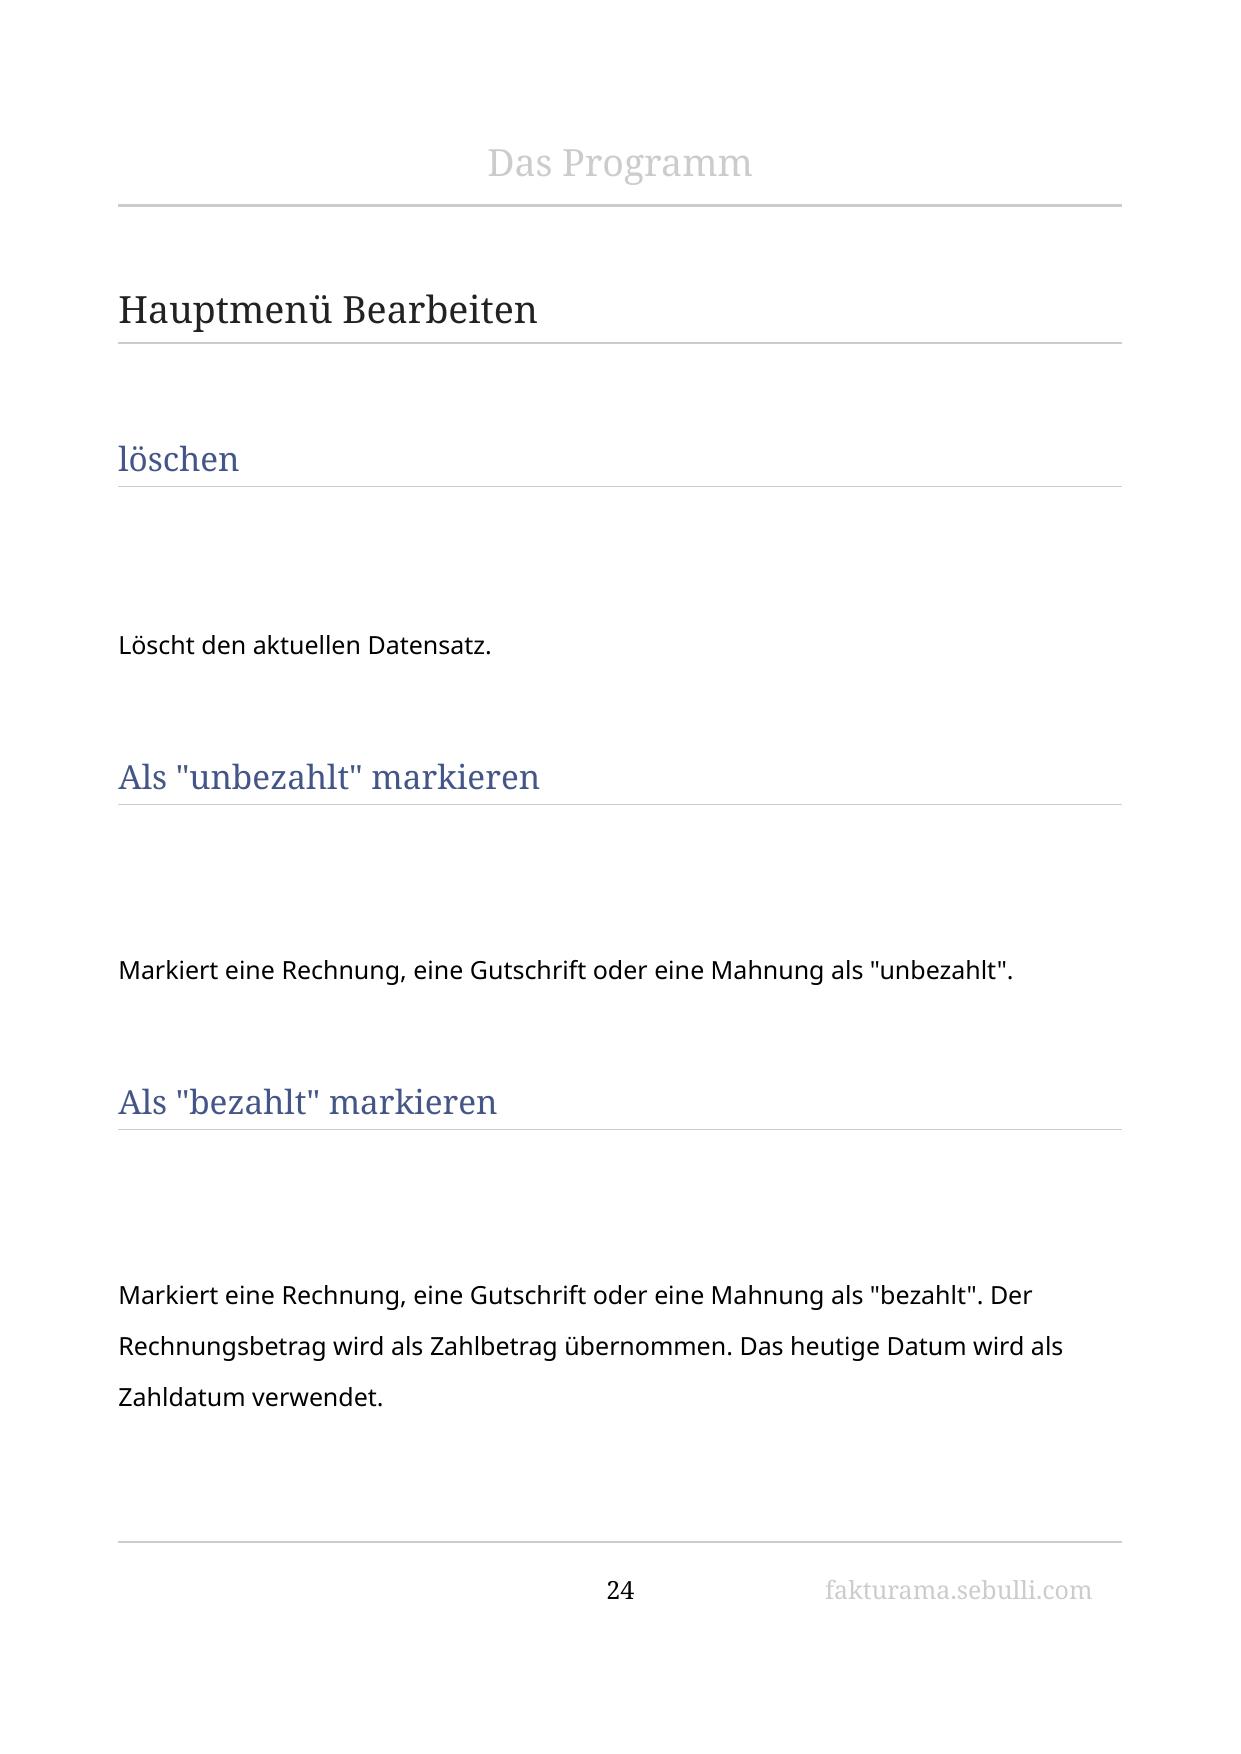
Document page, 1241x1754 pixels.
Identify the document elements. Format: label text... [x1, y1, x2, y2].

text Markiert eine Rechnung, eine Gutschrift oder eine Mahnung als "bezahlt". Der Rechnungsbetrag wird als Zahlbetrag übernommen. Das heutige Datum wird als Zahldatum verwendet. [118, 1278, 1122, 1414]
subtitle löschen [118, 436, 1122, 486]
text Markiert eine Rechnung, eine Gutschrift oder eine Mahnung als "unbezahlt". [118, 953, 1122, 987]
subtitle Als "unbezahlt" markieren [118, 754, 1122, 804]
text Löscht den aktuellen Datensatz. [118, 628, 1122, 662]
subtitle Als "bezahlt" markieren [118, 1079, 1122, 1129]
subtitle Hauptmenü Bearbeiten [118, 283, 1122, 342]
